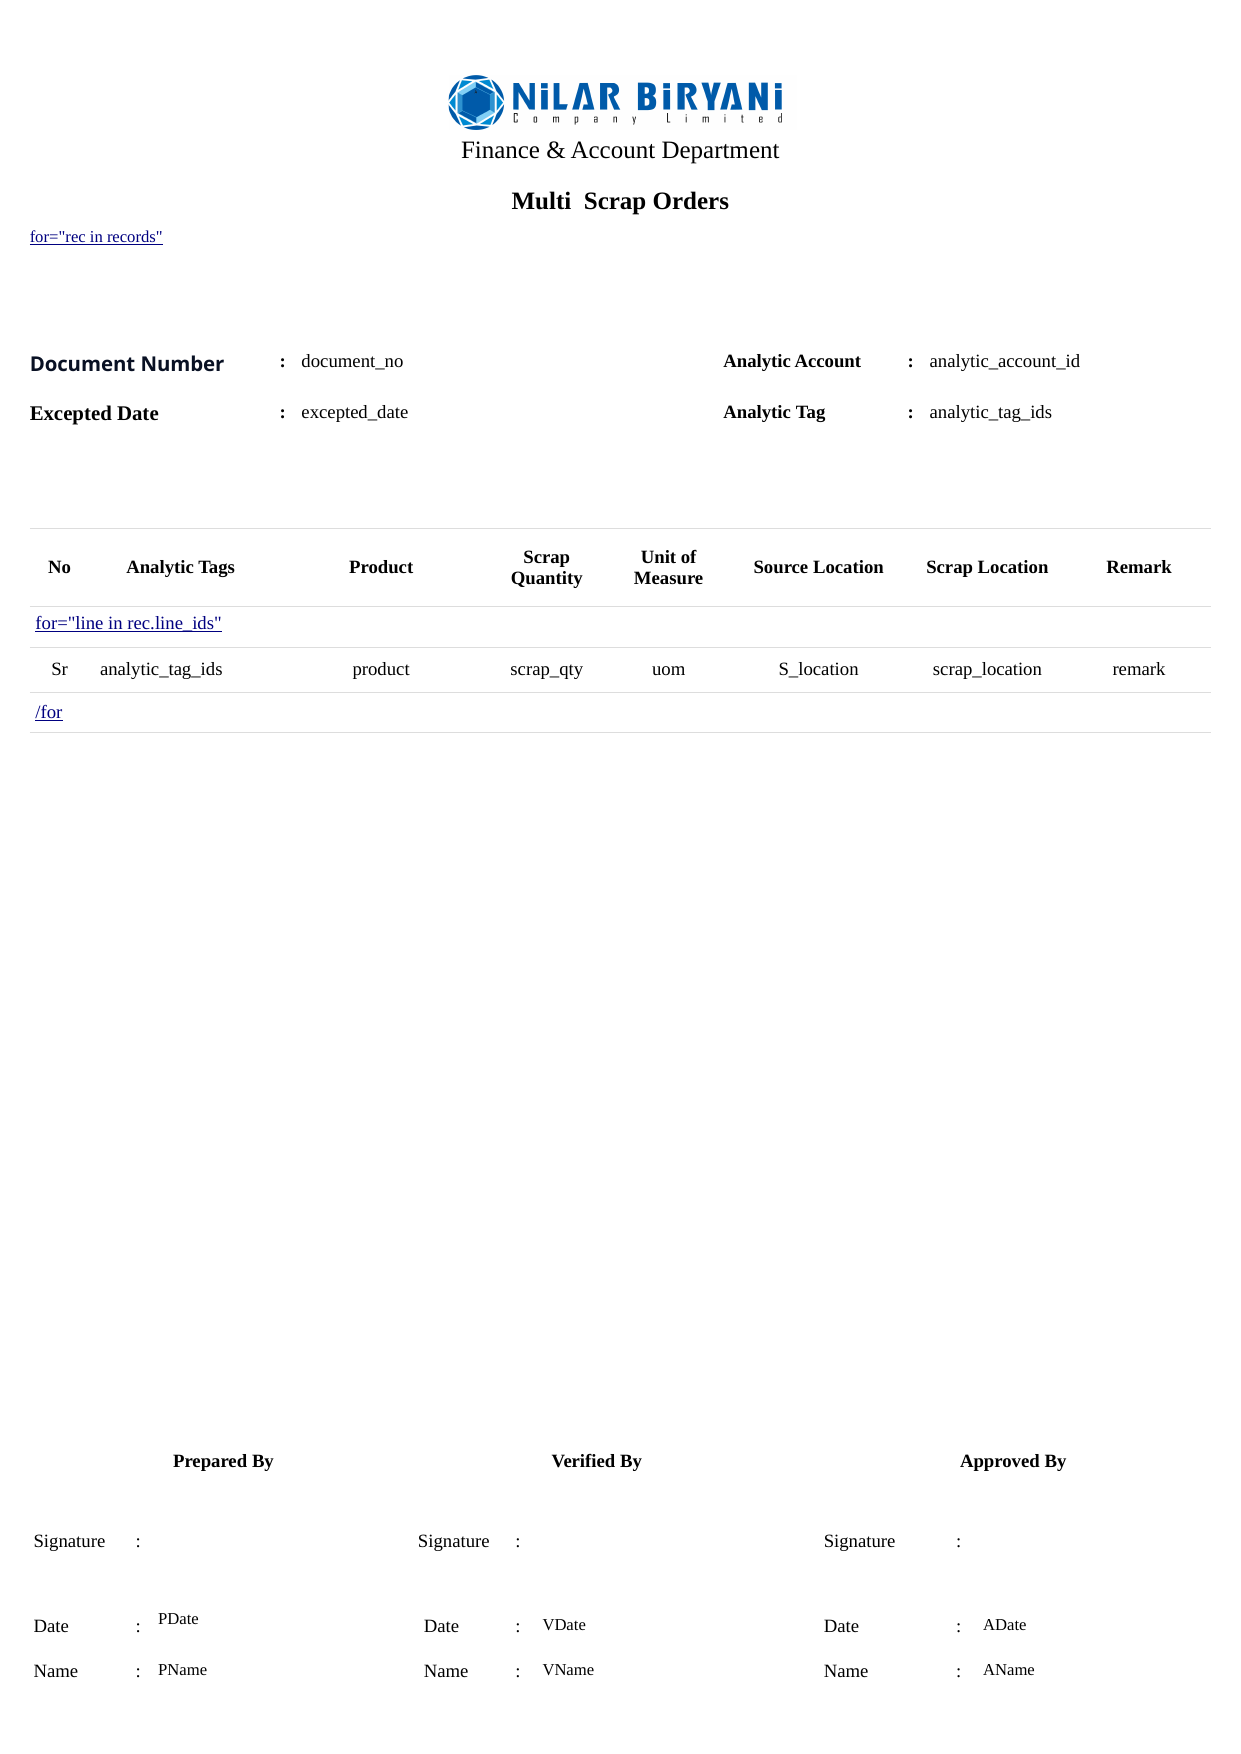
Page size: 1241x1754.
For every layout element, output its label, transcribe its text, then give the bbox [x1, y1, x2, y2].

table_header Scrap Location [908, 529, 1067, 606]
table_cell Signature [818, 1479, 939, 1603]
table_cell PDate [152, 1603, 418, 1648]
picture [448, 75, 797, 130]
table_header Scrap Quantity [486, 529, 607, 606]
table_cell [264, 437, 301, 485]
table_header Product [276, 529, 486, 606]
table_cell [780, 1648, 818, 1693]
table_cell [1067, 693, 1211, 732]
table_cell [977, 1479, 1208, 1603]
table_cell for="line in rec.line_ids" [30, 607, 1067, 647]
table_header document_no [301, 338, 723, 389]
table_cell Name [33, 1648, 124, 1693]
table_cell PName [152, 1648, 418, 1693]
table_cell : [940, 1603, 977, 1648]
table_cell [892, 437, 929, 485]
table_header : [264, 338, 301, 389]
table_cell Multi Scrap Orders [30, 174, 1211, 227]
table_cell /for [30, 693, 1067, 732]
table_cell product [276, 648, 486, 692]
table_cell : [499, 1479, 536, 1603]
table_cell S_location [729, 648, 907, 692]
table_header Remark [1067, 529, 1211, 606]
table_header : [892, 338, 929, 389]
table_cell Date [818, 1603, 939, 1648]
table_cell : [940, 1648, 977, 1693]
table_cell [30, 437, 264, 485]
table_cell VName [536, 1648, 780, 1693]
table_header Approved By [818, 1444, 1208, 1479]
table_cell [780, 1603, 818, 1648]
table_header Analytic Account [723, 338, 892, 389]
table_cell Signature [418, 1479, 499, 1603]
table_header Verified By [418, 1444, 780, 1479]
table_cell excepted_date [301, 389, 723, 437]
table_cell Signature [33, 1479, 124, 1603]
text for="rec in records" [29, 227, 1211, 246]
table_cell [152, 1479, 418, 1603]
table_cell [1067, 607, 1211, 647]
table_header No [30, 529, 89, 606]
table_cell [780, 1479, 818, 1603]
table_cell analytic_tag_ids [89, 648, 276, 692]
table_cell Name [818, 1648, 939, 1693]
table_header Source Location [729, 529, 907, 606]
table_cell [536, 1479, 780, 1603]
table_cell : [940, 1479, 977, 1603]
table_cell : [124, 1603, 152, 1648]
table_cell : [124, 1479, 152, 1603]
table_cell Excepted Date [30, 389, 264, 437]
table_header Document Number [30, 338, 264, 389]
table_header Unit of Measure [608, 529, 729, 606]
table_cell VDate [536, 1603, 780, 1648]
table_header Analytic Tags [89, 529, 276, 606]
table_cell Sr [30, 648, 89, 692]
table_cell remark [1067, 648, 1211, 692]
table_cell : [264, 389, 301, 437]
table_header [30, 70, 1211, 129]
table_cell AName [977, 1648, 1208, 1693]
table_cell [301, 437, 723, 485]
table_cell Analytic Tag [723, 389, 892, 437]
table_cell [723, 437, 892, 485]
table_cell : [124, 1648, 152, 1693]
table_cell : [892, 389, 929, 437]
table_cell ADate [977, 1603, 1208, 1648]
table_cell analytic_tag_ids [929, 389, 1211, 437]
table_cell : [499, 1648, 536, 1693]
table_cell Name [418, 1648, 499, 1693]
table_cell scrap_qty [486, 648, 607, 692]
table_cell scrap_location [908, 648, 1067, 692]
table_header [780, 1444, 818, 1479]
table_cell [929, 437, 1211, 485]
table_cell uom [608, 648, 729, 692]
table_header Prepared By [33, 1444, 418, 1479]
table_cell : [499, 1603, 536, 1648]
table_cell Finance & Account Department [30, 130, 1211, 174]
table_cell Date [33, 1603, 124, 1648]
table_cell Date [418, 1603, 499, 1648]
table_header analytic_account_id [929, 338, 1211, 389]
